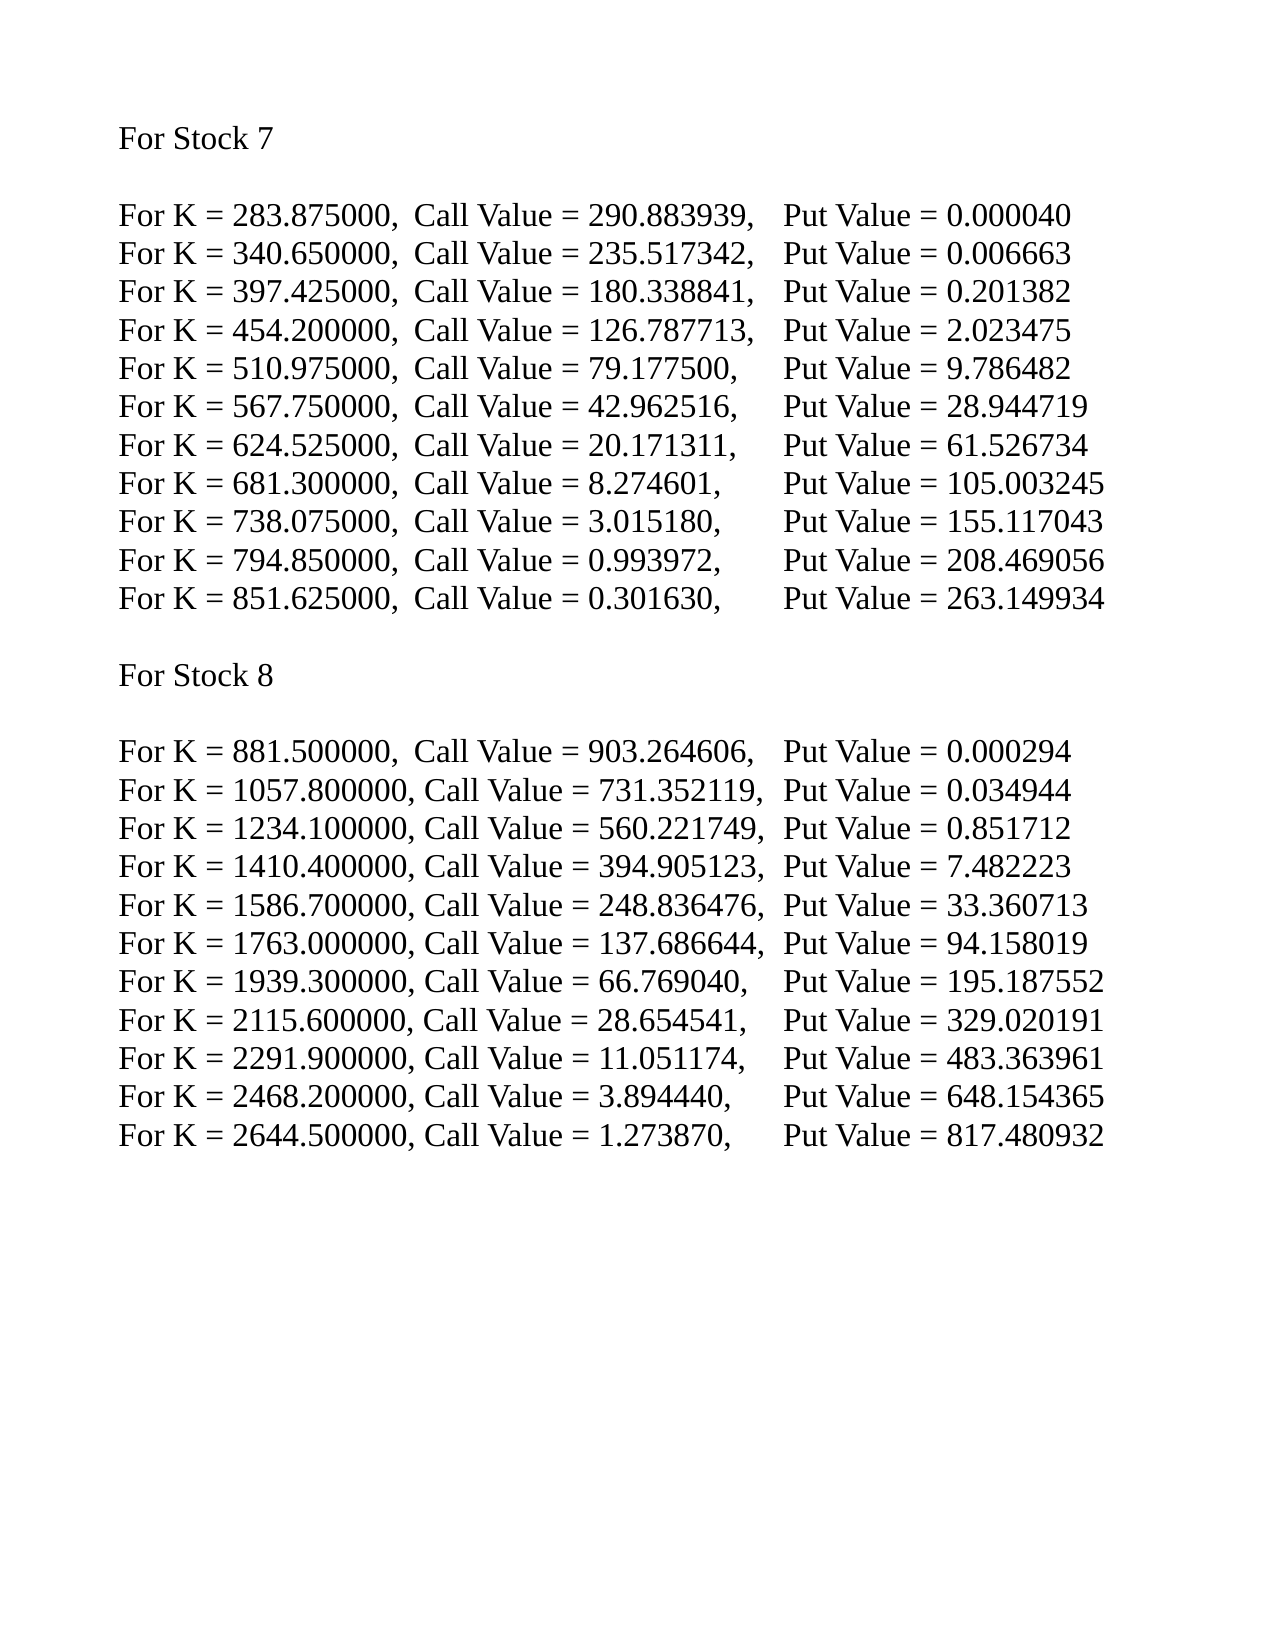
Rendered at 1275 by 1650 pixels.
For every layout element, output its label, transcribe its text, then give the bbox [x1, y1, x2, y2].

text For K = 681.300000, Call Value = 8.274601, Put Value = 105.003245 [118, 463, 1157, 501]
text For K = 567.750000, Call Value = 42.962516, Put Value = 28.944719 [118, 386, 1157, 425]
text For K = 1586.700000, Call Value = 248.836476, Put Value = 33.360713 [118, 885, 1157, 923]
text For K = 2644.500000, Call Value = 1.273870, Put Value = 817.480932 [118, 1115, 1157, 1153]
text For K = 794.850000, Call Value = 0.993972, Put Value = 208.469056 [118, 540, 1157, 578]
text For K = 2115.600000, Call Value = 28.654541, Put Value = 329.020191 [118, 1000, 1157, 1038]
text For K = 624.525000, Call Value = 20.171311, Put Value = 61.526734 [118, 425, 1157, 463]
text For K = 2468.200000, Call Value = 3.894440, Put Value = 648.154365 [118, 1076, 1157, 1115]
text For K = 1234.100000, Call Value = 560.221749, Put Value = 0.851712 [118, 808, 1157, 846]
text For Stock 8 [118, 655, 1157, 693]
text For K = 881.500000, Call Value = 903.264606, Put Value = 0.000294 [118, 731, 1157, 770]
text For K = 738.075000, Call Value = 3.015180, Put Value = 155.117043 [118, 501, 1157, 540]
text For K = 1939.300000, Call Value = 66.769040, Put Value = 195.187552 [118, 961, 1157, 1000]
text For K = 397.425000, Call Value = 180.338841, Put Value = 0.201382 [118, 271, 1157, 310]
text For K = 454.200000, Call Value = 126.787713, Put Value = 2.023475 [118, 310, 1157, 348]
text For K = 1410.400000, Call Value = 394.905123, Put Value = 7.482223 [118, 846, 1157, 885]
text For K = 283.875000, Call Value = 290.883939, Put Value = 0.000040 [118, 195, 1157, 233]
text For K = 510.975000, Call Value = 79.177500, Put Value = 9.786482 [118, 348, 1157, 386]
text For K = 1057.800000, Call Value = 731.352119, Put Value = 0.034944 [118, 770, 1157, 808]
text For K = 340.650000, Call Value = 235.517342, Put Value = 0.006663 [118, 233, 1157, 271]
text For K = 851.625000, Call Value = 0.301630, Put Value = 263.149934 [118, 578, 1157, 616]
text For K = 2291.900000, Call Value = 11.051174, Put Value = 483.363961 [118, 1038, 1157, 1076]
text For K = 1763.000000, Call Value = 137.686644, Put Value = 94.158019 [118, 923, 1157, 961]
text For Stock 7 [118, 118, 1157, 156]
